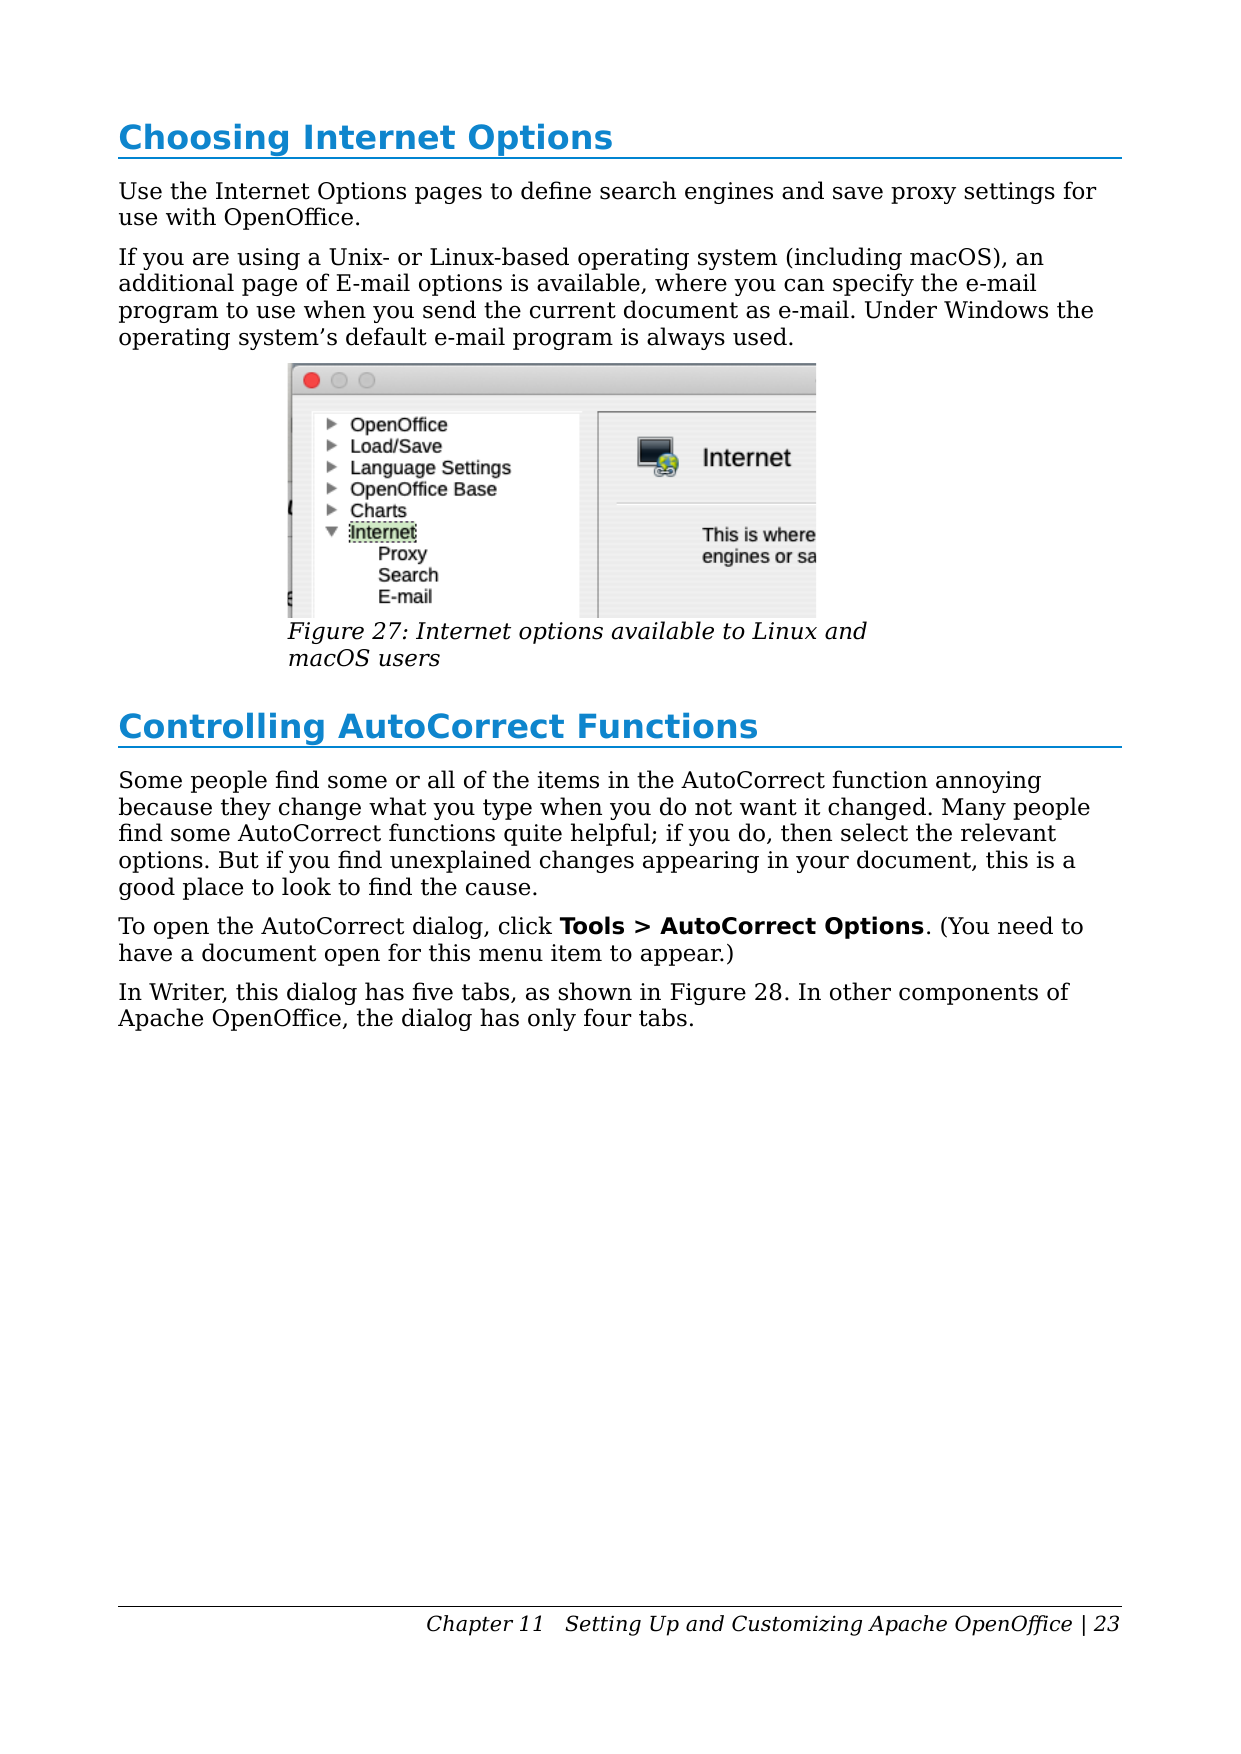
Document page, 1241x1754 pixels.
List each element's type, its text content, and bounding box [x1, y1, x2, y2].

subtitle Choosing Internet Options [118, 118, 1122, 157]
text If you are using a Unix- or Linux-based operating system (including macOS), an additional page of E-mail options is available, where you can specify the e-mail program to use when you send the current document as e-mail. Under Windows the operating system’s default e-mail program is always used. [118, 244, 1122, 350]
subtitle Controlling AutoCorrect Functions [118, 707, 1122, 746]
text To open the AutoCorrect dialog, click Tools > AutoCorrect Options. (You need to have a document open for this menu item to appear.) [118, 913, 1122, 966]
text In Writer, this dialog has five tabs, as shown in Figure 28. In other components of Apache OpenOffice, the dialog has only four tabs. [118, 979, 1122, 1032]
text Some people find some or all of the items in the AutoCorrect function annoying because they change what you type when you do not want it changed. Many people find some AutoCorrect functions quite helpful; if you do, then select the relevant options. But if you find unexplained changes appearing in your document, this is a good place to look to find the cause. [118, 767, 1122, 901]
picture [287, 363, 817, 618]
text Figure 27: Internet options available to Linux and macOS users [288, 363, 953, 671]
text Use the Internet Options pages to define search engines and save proxy settings for use with OpenOffice. [118, 178, 1122, 231]
